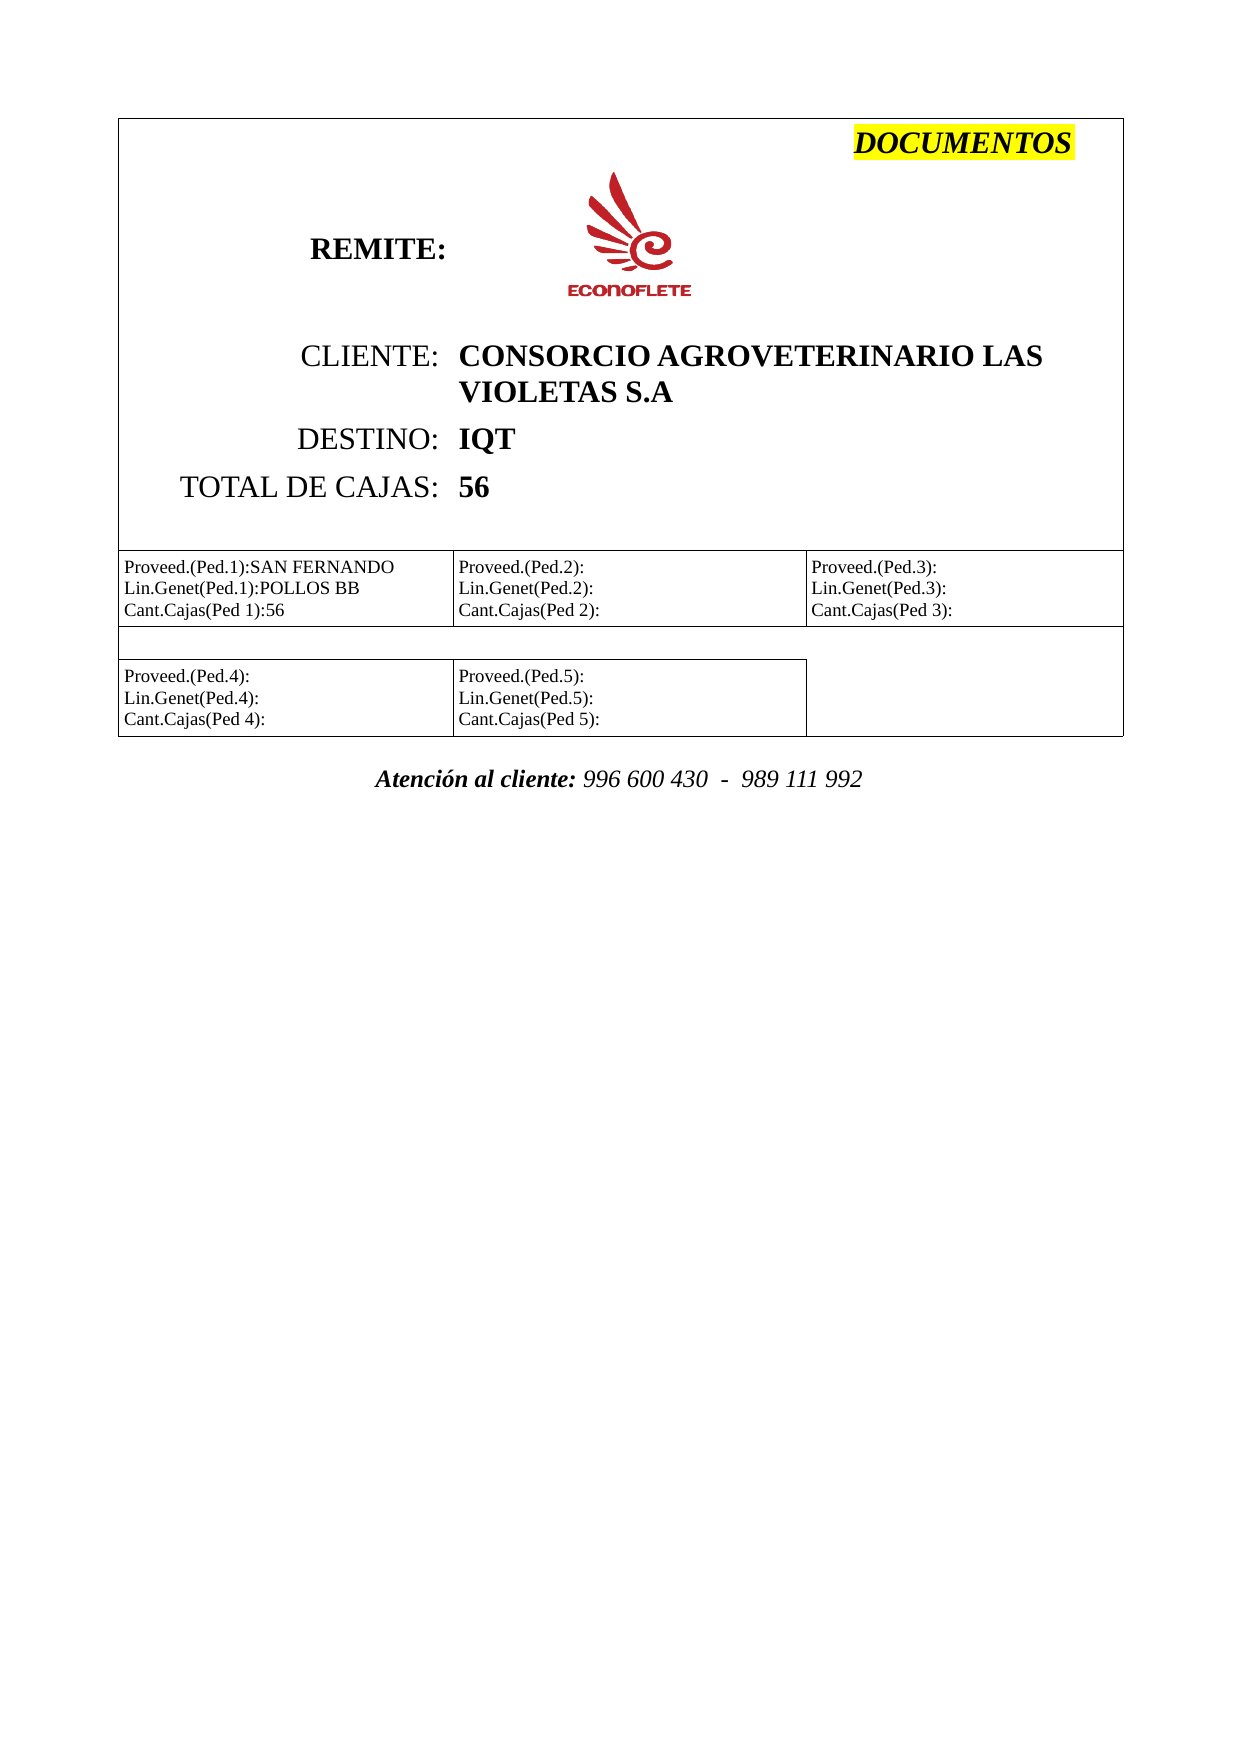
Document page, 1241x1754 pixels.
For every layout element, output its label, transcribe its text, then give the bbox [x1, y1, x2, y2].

table_cell [806, 510, 1123, 550]
table_cell 56 [453, 462, 1123, 510]
table_cell [119, 627, 453, 659]
table_header DOCUMENTOS [806, 119, 1123, 166]
table_header [453, 119, 806, 166]
table_cell [453, 627, 806, 659]
table_cell CONSORCIO AGROVETERINARIO LAS VIOLETAS S.A [453, 332, 1123, 415]
table_cell Proveed.(Ped.4): Lin.Genet(Ped.4): Cant.Cajas(Ped 4): [119, 660, 453, 736]
table_cell Proveed.(Ped.5): Lin.Genet(Ped.5): Cant.Cajas(Ped 5): [454, 660, 806, 736]
table_cell Proveed.(Ped.1):SAN FERNANDO Lin.Genet(Ped.1):POLLOS BB Cant.Cajas(Ped 1):56 [119, 551, 453, 626]
text Atención al cliente: 996 600 430 - 989 111 992 [118, 764, 1122, 793]
table_header [119, 119, 453, 166]
table_cell IQT [453, 415, 806, 462]
table_cell Proveed.(Ped.2): Lin.Genet(Ped.2): Cant.Cajas(Ped 2): [454, 551, 806, 626]
table_cell DESTINO: [119, 415, 453, 462]
table_cell TOTAL DE CAJAS: [119, 462, 453, 510]
table_cell Proveed.(Ped.3): Lin.Genet(Ped.3): Cant.Cajas(Ped 3): [807, 551, 1123, 626]
table_cell [806, 415, 1123, 462]
table_cell REMITE: [119, 166, 453, 332]
table_cell [806, 166, 1123, 332]
table_cell [807, 659, 1123, 736]
table_cell [453, 510, 806, 550]
picture [552, 171, 707, 297]
table_cell CLIENTE: [119, 332, 453, 415]
table_cell [119, 510, 453, 550]
table_cell [806, 627, 1123, 659]
table_cell [453, 166, 806, 332]
